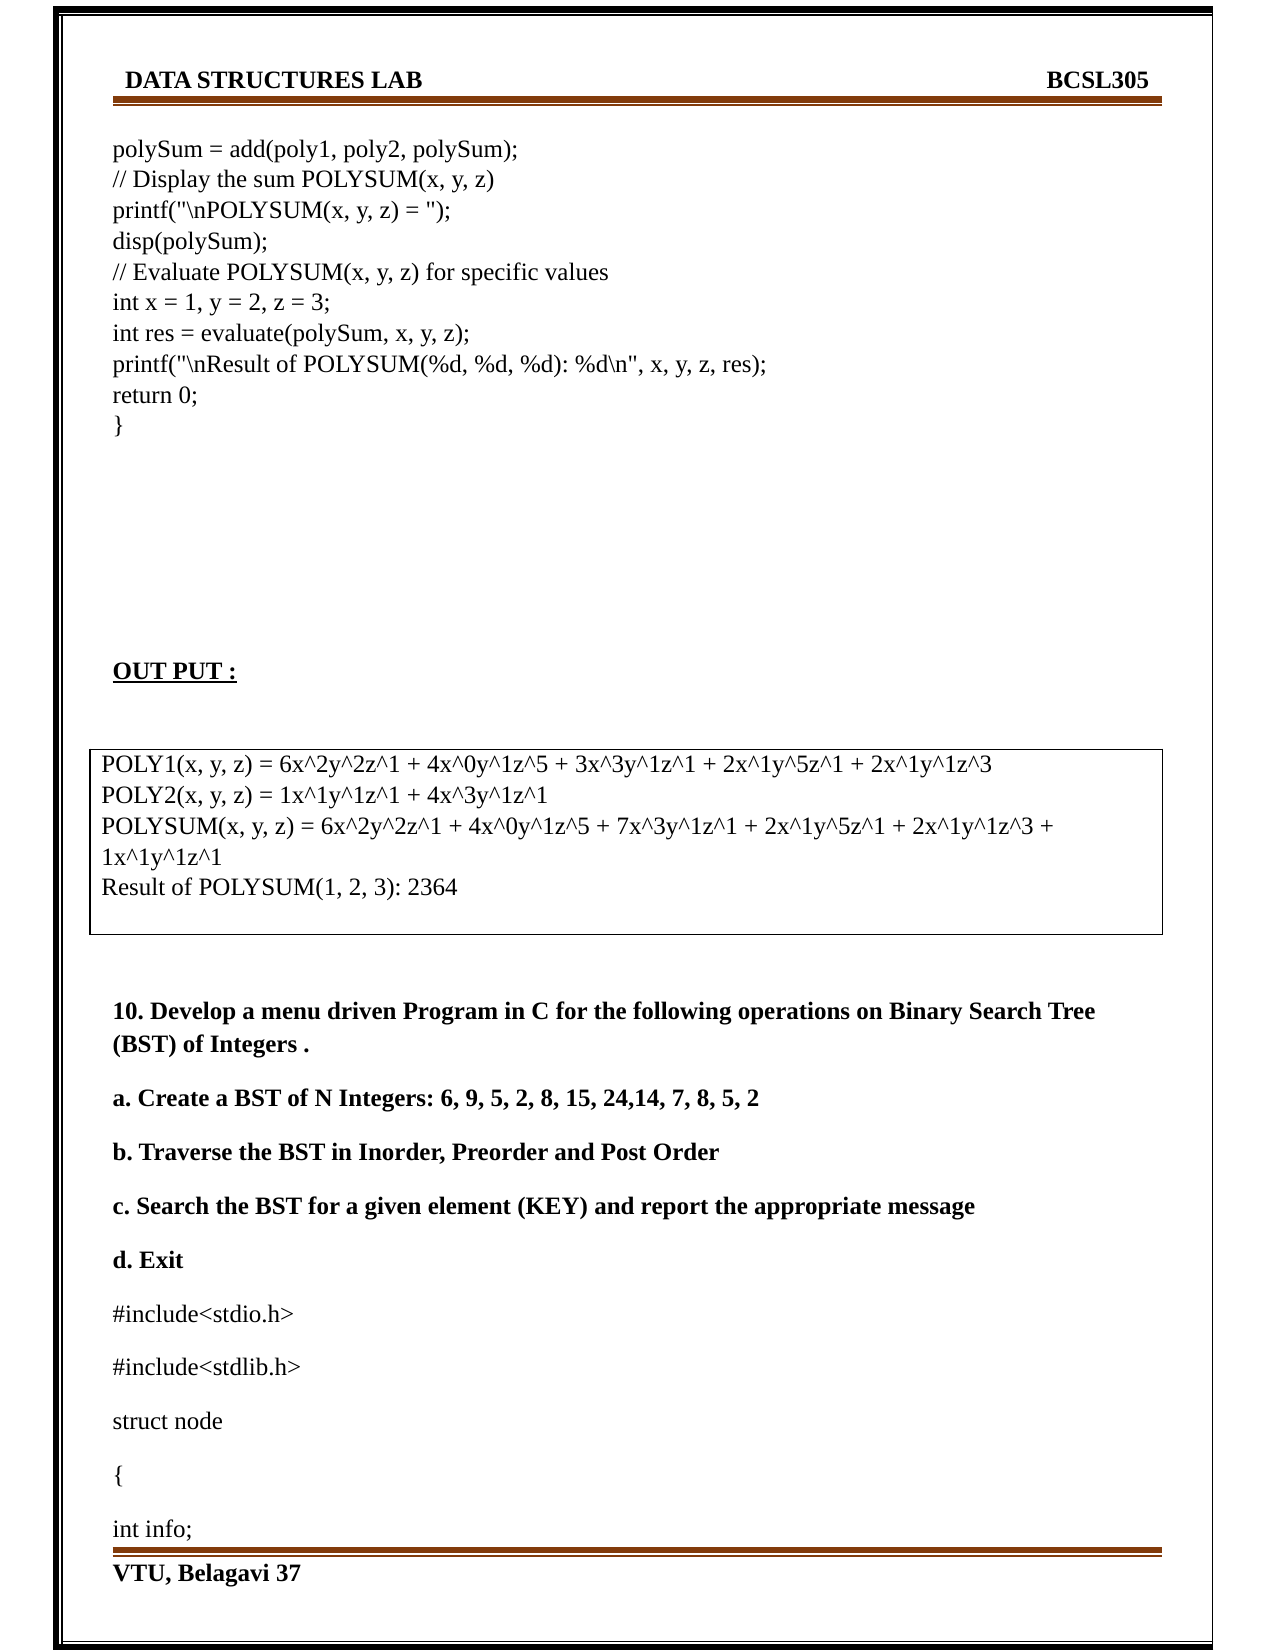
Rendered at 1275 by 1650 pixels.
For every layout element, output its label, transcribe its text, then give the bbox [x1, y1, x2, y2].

text #include<stdlib.h> [112, 1352, 1162, 1381]
text return 0; [112, 380, 1162, 408]
text OUT PUT : [112, 656, 1162, 685]
text // Display the sum POLYSUM(x, y, z) [112, 164, 1162, 193]
text printf("\nPOLYSUM(x, y, z) = "); [112, 195, 1162, 224]
text { [112, 1460, 1162, 1489]
text c. Search the BST for a given element (KEY) and report the appropriate message [112, 1191, 1162, 1220]
text struct node [112, 1406, 1162, 1435]
text int x = 1, y = 2, z = 3; [112, 287, 1162, 316]
text polySum = add(poly1, poly2, polySum); [112, 134, 1162, 163]
text 10. Develop a menu driven Program in C for the following operations on Binary Search Tree (BST) of Integers . [112, 996, 1162, 1058]
text // Evaluate POLYSUM(x, y, z) for specific values [112, 257, 1162, 286]
text d. Exit [112, 1245, 1162, 1273]
text #include<stdio.h> [112, 1299, 1162, 1327]
text int res = evaluate(polySum, x, y, z); [112, 318, 1162, 347]
text b. Traverse the BST in Inorder, Preorder and Post Order [112, 1137, 1162, 1166]
text a. Create a BST of N Integers: 6, 9, 5, 2, 8, 15, 24,14, 7, 8, 5, 2 [112, 1083, 1162, 1112]
text } [112, 410, 1162, 439]
text int info; [112, 1514, 1162, 1543]
text disp(polySum); [112, 226, 1162, 255]
table_header POLY1(x, y, z) = 6x^2y^2z^1 + 4x^0y^1z^5 + 3x^3y^1z^1 + 2x^1y^5z^1 + 2x^1y^1z^3 POLY2(x, y, z) = 1x^1y^1z^1 + 4x^3y^1z^1 POLYSUM(x, y, z) = 6x^2y^2z^1 + 4x^0y^1z^5 + 7x^3y^1z^1 + 2x^1y^5z^1 + 2x^1y^1z^3 + 1x^1y^1z^1 Result of POLYSUM(1, 2, 3): 2364 [91, 750, 1162, 934]
text printf("\nResult of POLYSUM(%d, %d, %d): %d\n", x, y, z, res); [112, 349, 1162, 378]
